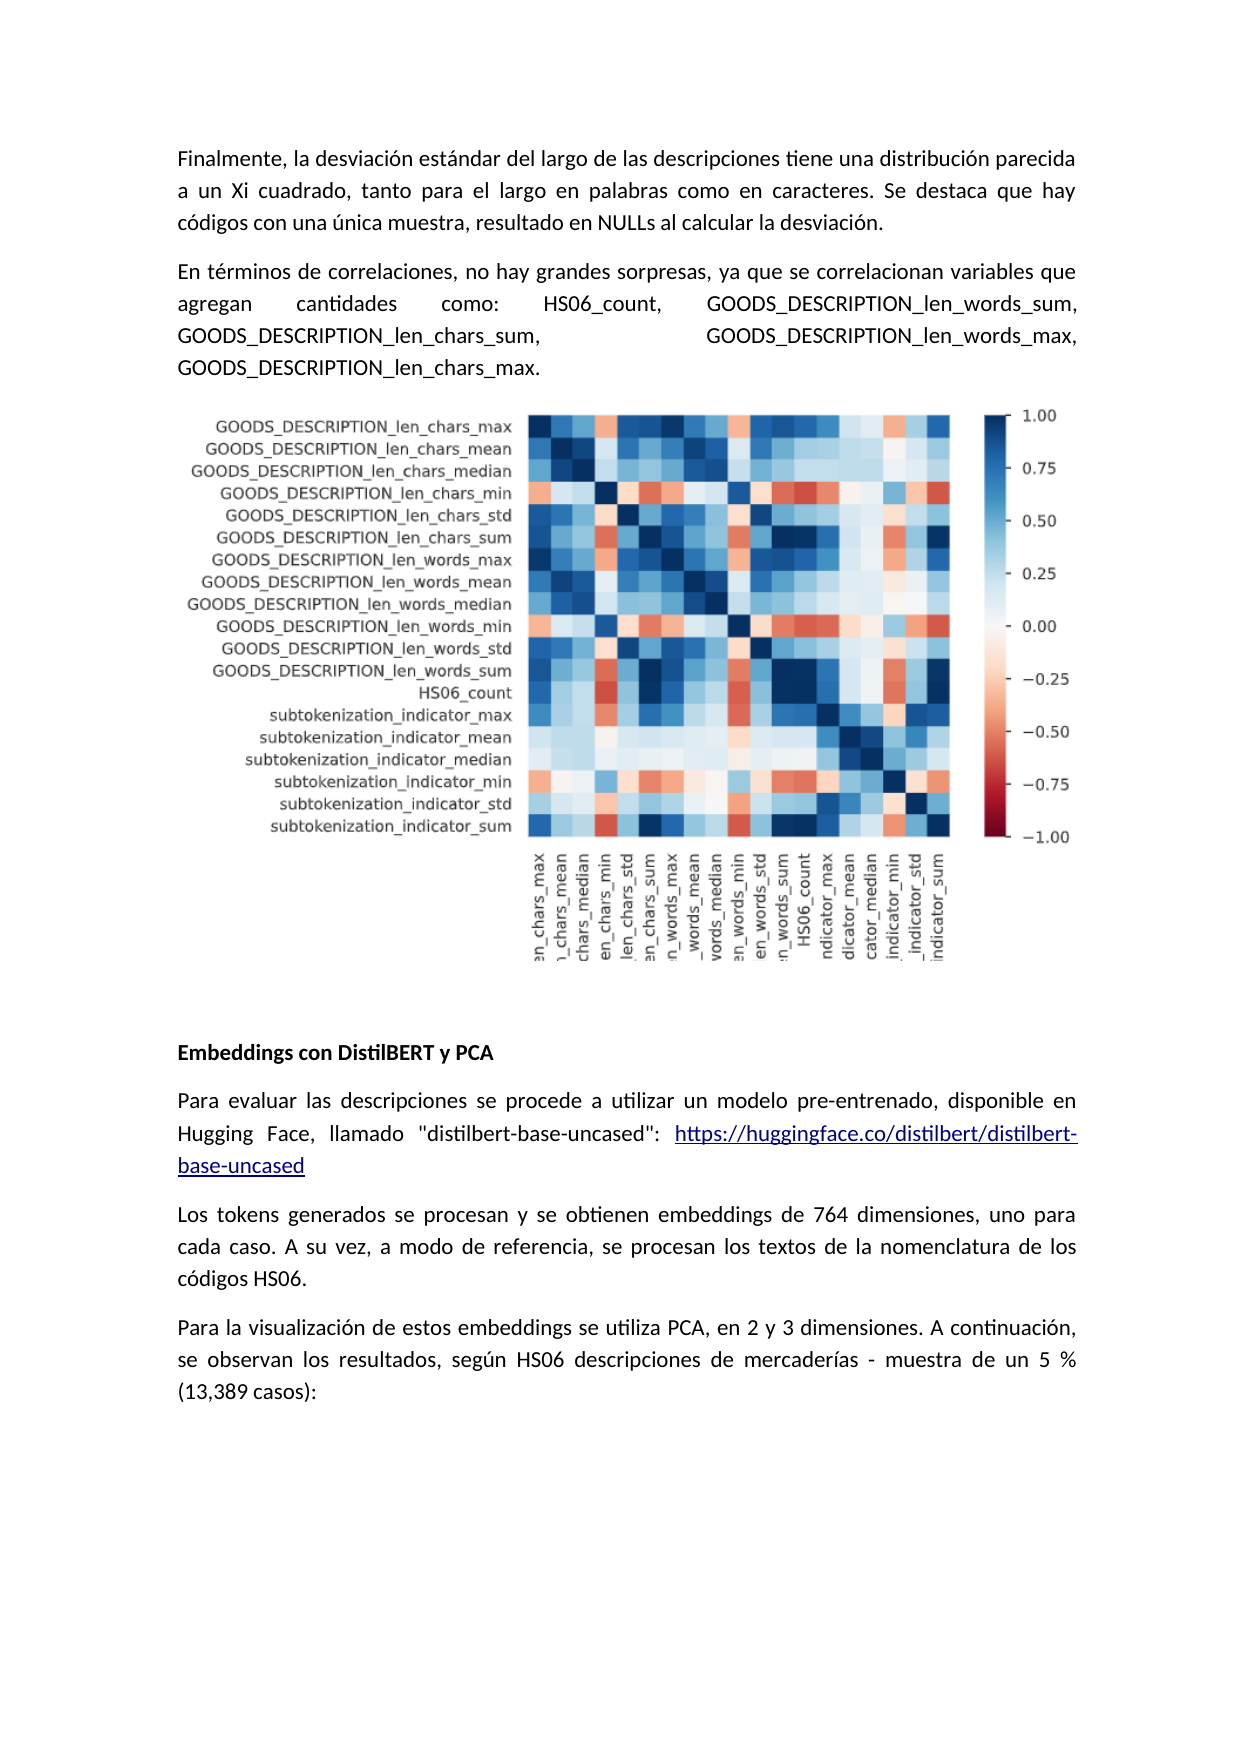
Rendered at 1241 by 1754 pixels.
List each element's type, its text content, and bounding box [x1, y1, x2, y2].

subtitle Embeddings con DistilBERT y PCA [177, 1038, 1078, 1066]
subtitle Los tokens generados se procesan y se obtienen embeddings de 764 dimensiones, uno para cada caso. A su vez, a modo de referencia, se procesan los textos de la nomenclatura de los códigos HS06. [177, 1200, 1078, 1292]
subtitle Para la visualización de estos embeddings se utiliza PCA, en 2 y 3 dimensiones. A continuación, se observan los resultados, según HS06 descripciones de mercaderías - muestra de un 5 % (13,389 casos): [177, 1313, 1078, 1405]
subtitle Para evaluar las descripciones se procede a utilizar un modelo pre-entrenado, disponible en Hugging Face, llamado "distilbert-base-uncased": https://huggingface.co/distilbert/distilbert-base-uncased [177, 1087, 1078, 1179]
subtitle Finalmente, la desviación estándar del largo de las descripciones tiene una distribución parecida a un Xi cuadrado, tanto para el largo en palabras como en caracteres. Se destaca que hay códigos con una única muestra, resultado en NULLs al calcular la desviación. [177, 144, 1078, 236]
subtitle En términos de correlaciones, no hay grandes sorpresas, ya que se correlacionan variables que agregan cantidades como: HS06_count, GOODS_DESCRIPTION_len_words_sum, GOODS_DESCRIPTION_len_chars_sum, GOODS_DESCRIPTION_len_words_max, GOODS_DESCRIPTION_len_chars_max. [177, 257, 1078, 382]
